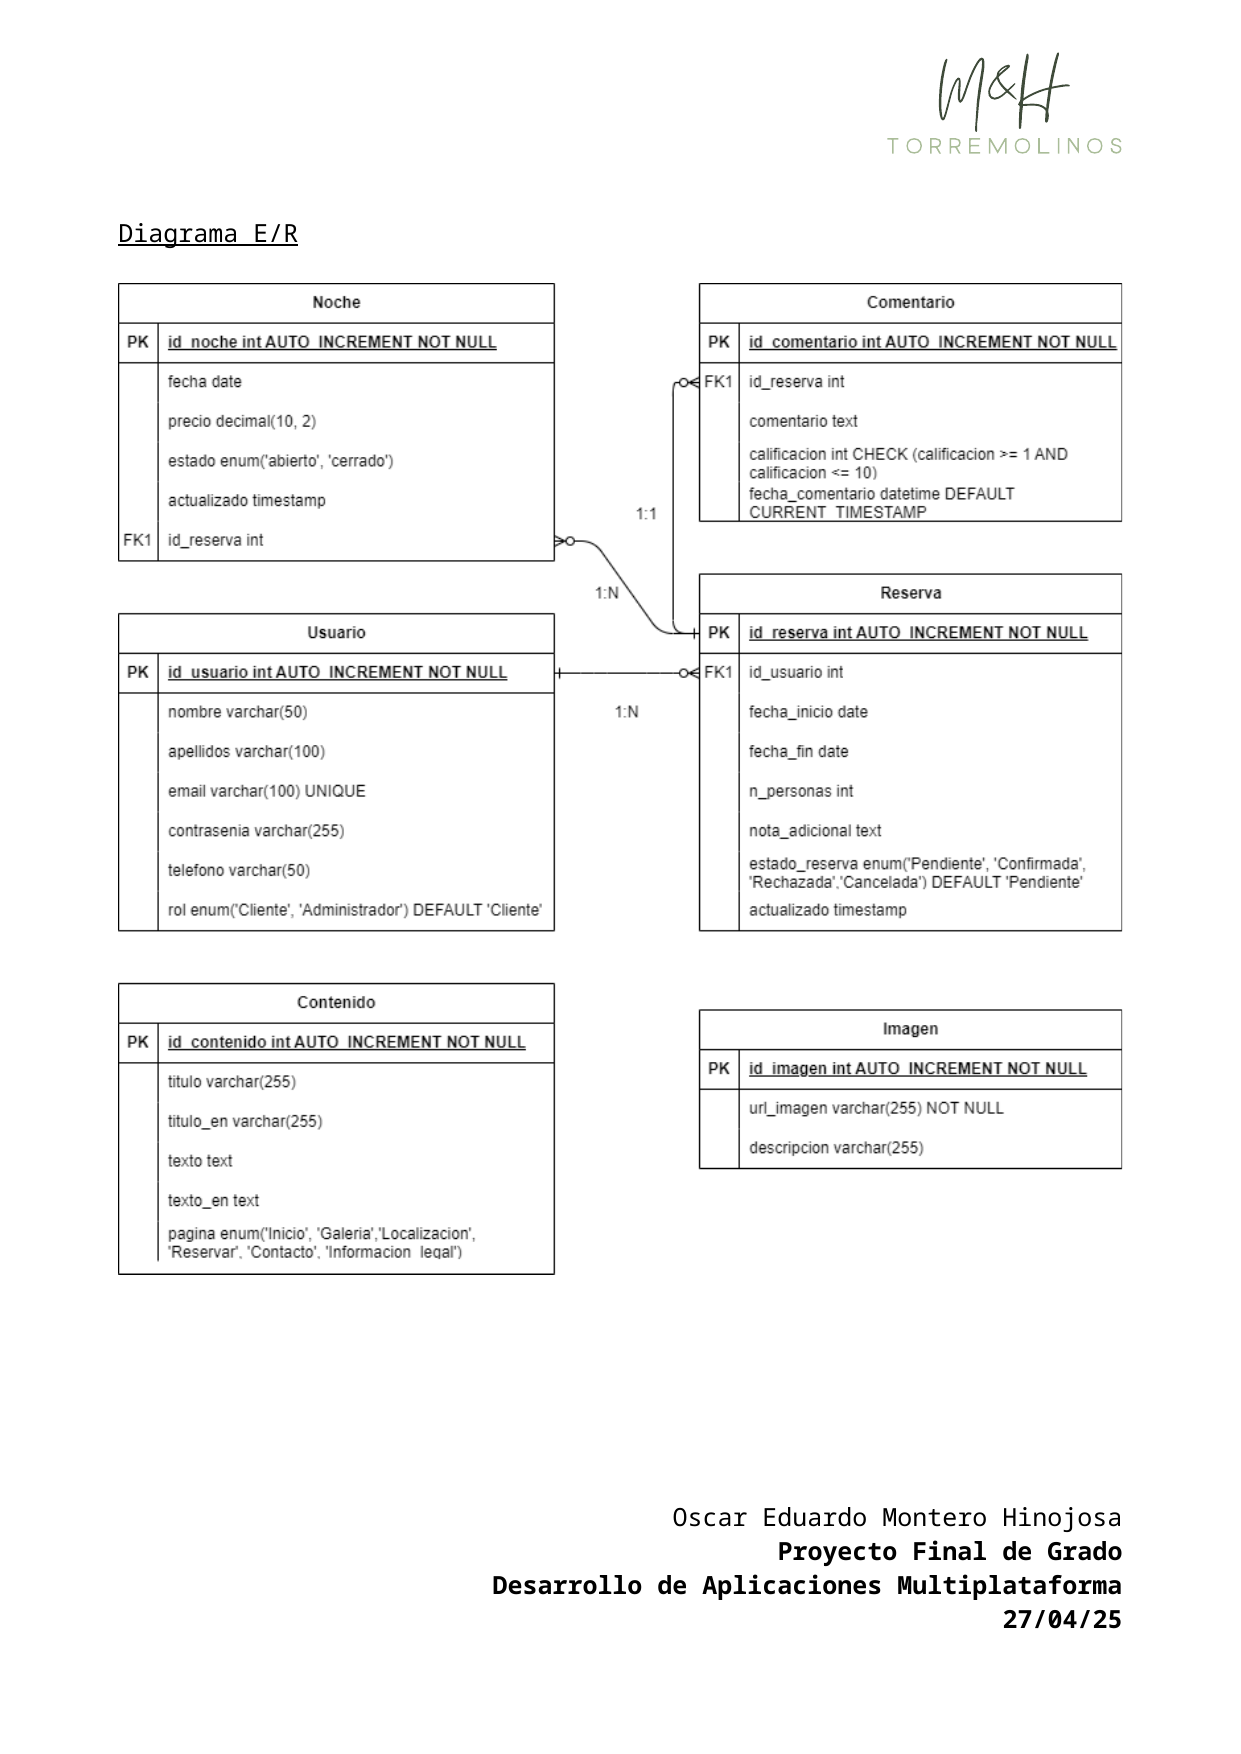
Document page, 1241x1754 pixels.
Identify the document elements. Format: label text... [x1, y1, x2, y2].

text Diagrama E/R [118, 216, 1122, 250]
picture [118, 283, 1123, 1275]
